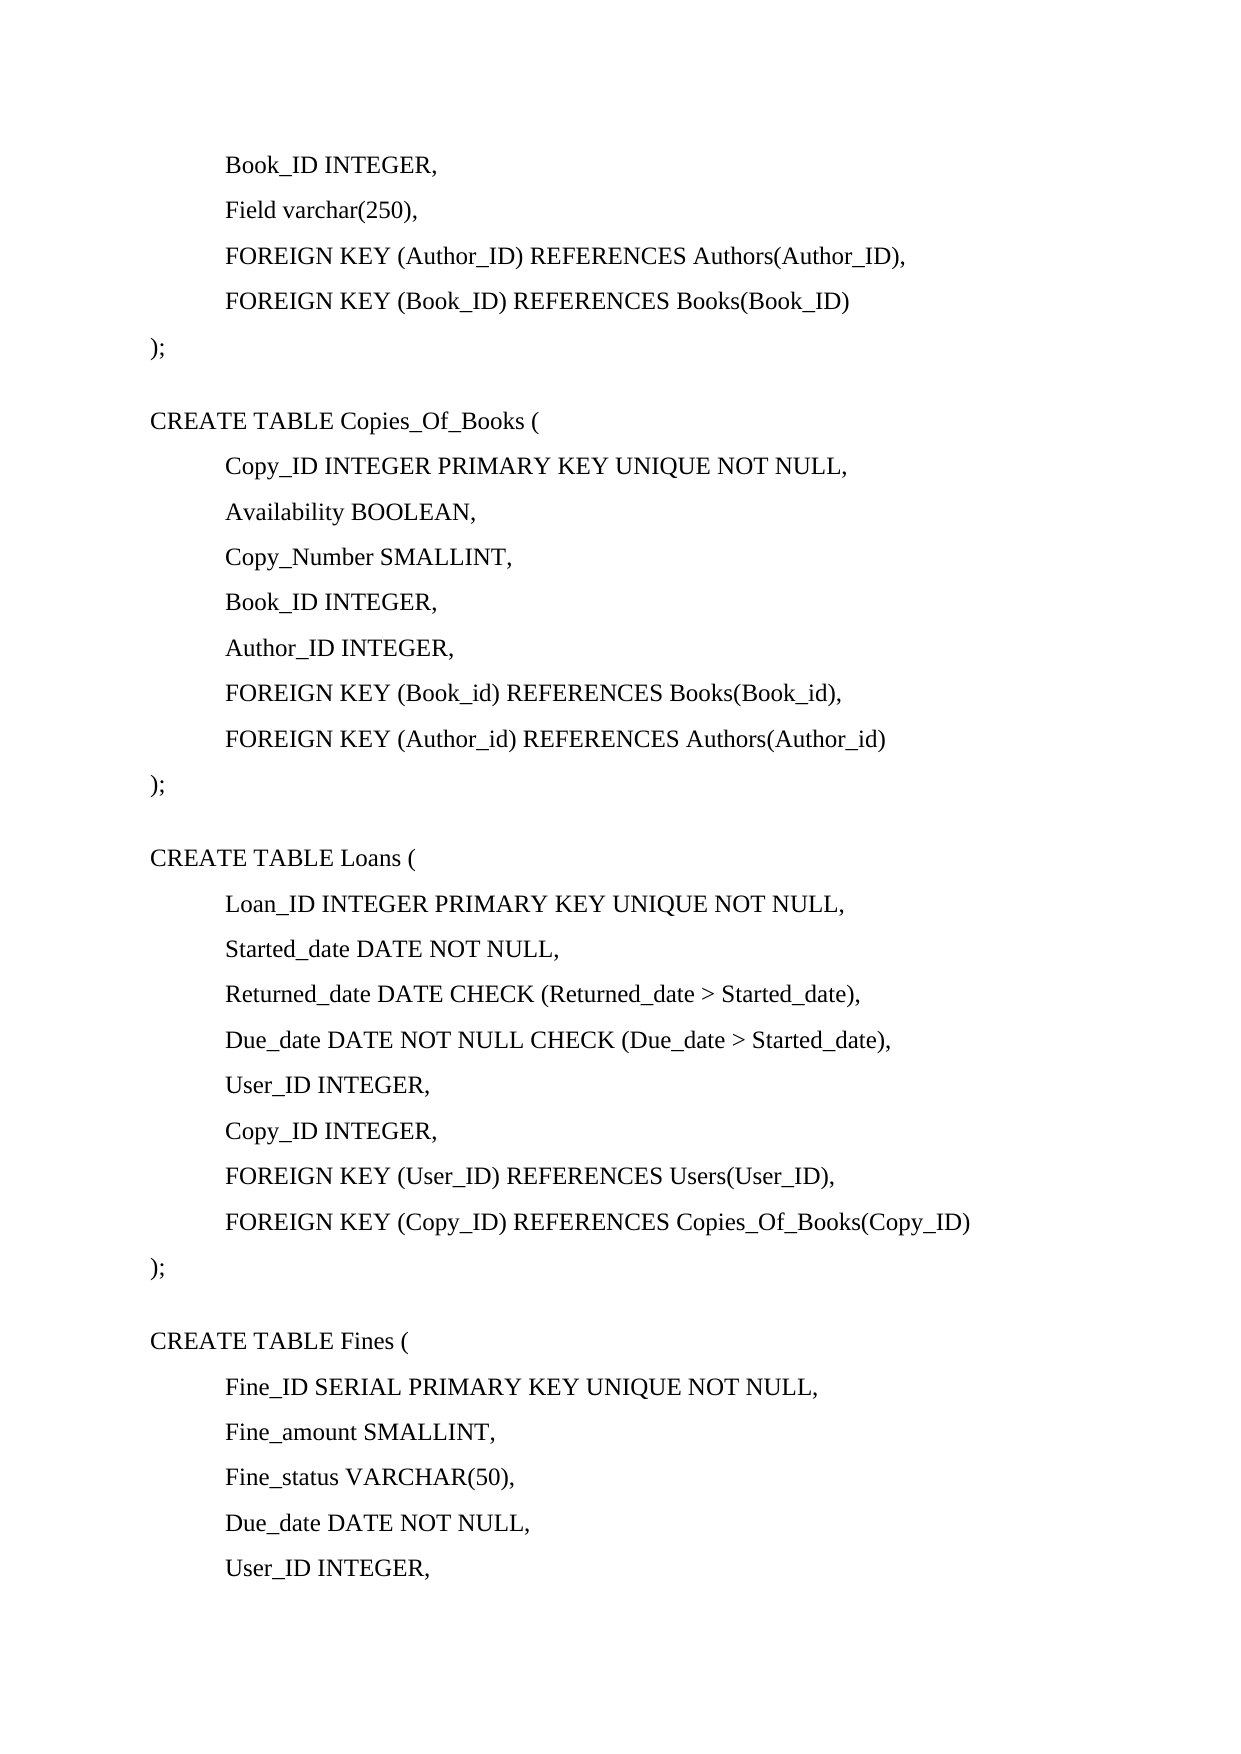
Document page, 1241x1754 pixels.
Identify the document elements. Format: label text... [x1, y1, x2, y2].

text FOREIGN KEY (Author_id) REFERENCES Authors(Author_id) [150, 724, 1090, 752]
text CREATE TABLE Fines ( [150, 1326, 1090, 1355]
text FOREIGN KEY (Book_ID) REFERENCES Books(Book_ID) [150, 286, 1090, 315]
text Due_date DATE NOT NULL, [150, 1508, 1090, 1537]
text User_ID INTEGER, [150, 1070, 1090, 1099]
text Author_ID INTEGER, [150, 633, 1090, 662]
text Field varchar(250), [150, 195, 1090, 224]
text Returned_date DATE CHECK (Returned_date > Started_date), [150, 979, 1090, 1008]
text FOREIGN KEY (Book_id) REFERENCES Books(Book_id), [150, 678, 1090, 707]
text Fine_amount SMALLINT, [150, 1417, 1090, 1446]
text FOREIGN KEY (Author_ID) REFERENCES Authors(Author_ID), [150, 241, 1090, 269]
text Book_ID INTEGER, [150, 587, 1090, 616]
text Fine_status VARCHAR(50), [150, 1462, 1090, 1491]
text ); [150, 332, 1090, 360]
text CREATE TABLE Copies_Of_Books ( [150, 406, 1090, 434]
text Availability BOOLEAN, [150, 497, 1090, 525]
text Copy_ID INTEGER PRIMARY KEY UNIQUE NOT NULL, [150, 451, 1090, 480]
text FOREIGN KEY (User_ID) REFERENCES Users(User_ID), [150, 1161, 1090, 1190]
text Copy_ID INTEGER, [150, 1116, 1090, 1144]
text CREATE TABLE Loans ( [150, 843, 1090, 872]
text Fine_ID SERIAL PRIMARY KEY UNIQUE NOT NULL, [150, 1372, 1090, 1400]
text ); [150, 1252, 1090, 1281]
text Book_ID INTEGER, [150, 150, 1090, 179]
text Started_date DATE NOT NULL, [150, 934, 1090, 963]
text ); [150, 769, 1090, 798]
text FOREIGN KEY (Copy_ID) REFERENCES Copies_Of_Books(Copy_ID) [150, 1207, 1090, 1235]
text Copy_Number SMALLINT, [150, 542, 1090, 571]
text User_ID INTEGER, [150, 1553, 1090, 1582]
text Loan_ID INTEGER PRIMARY KEY UNIQUE NOT NULL, [150, 889, 1090, 917]
text Due_date DATE NOT NULL CHECK (Due_date > Started_date), [150, 1025, 1090, 1054]
